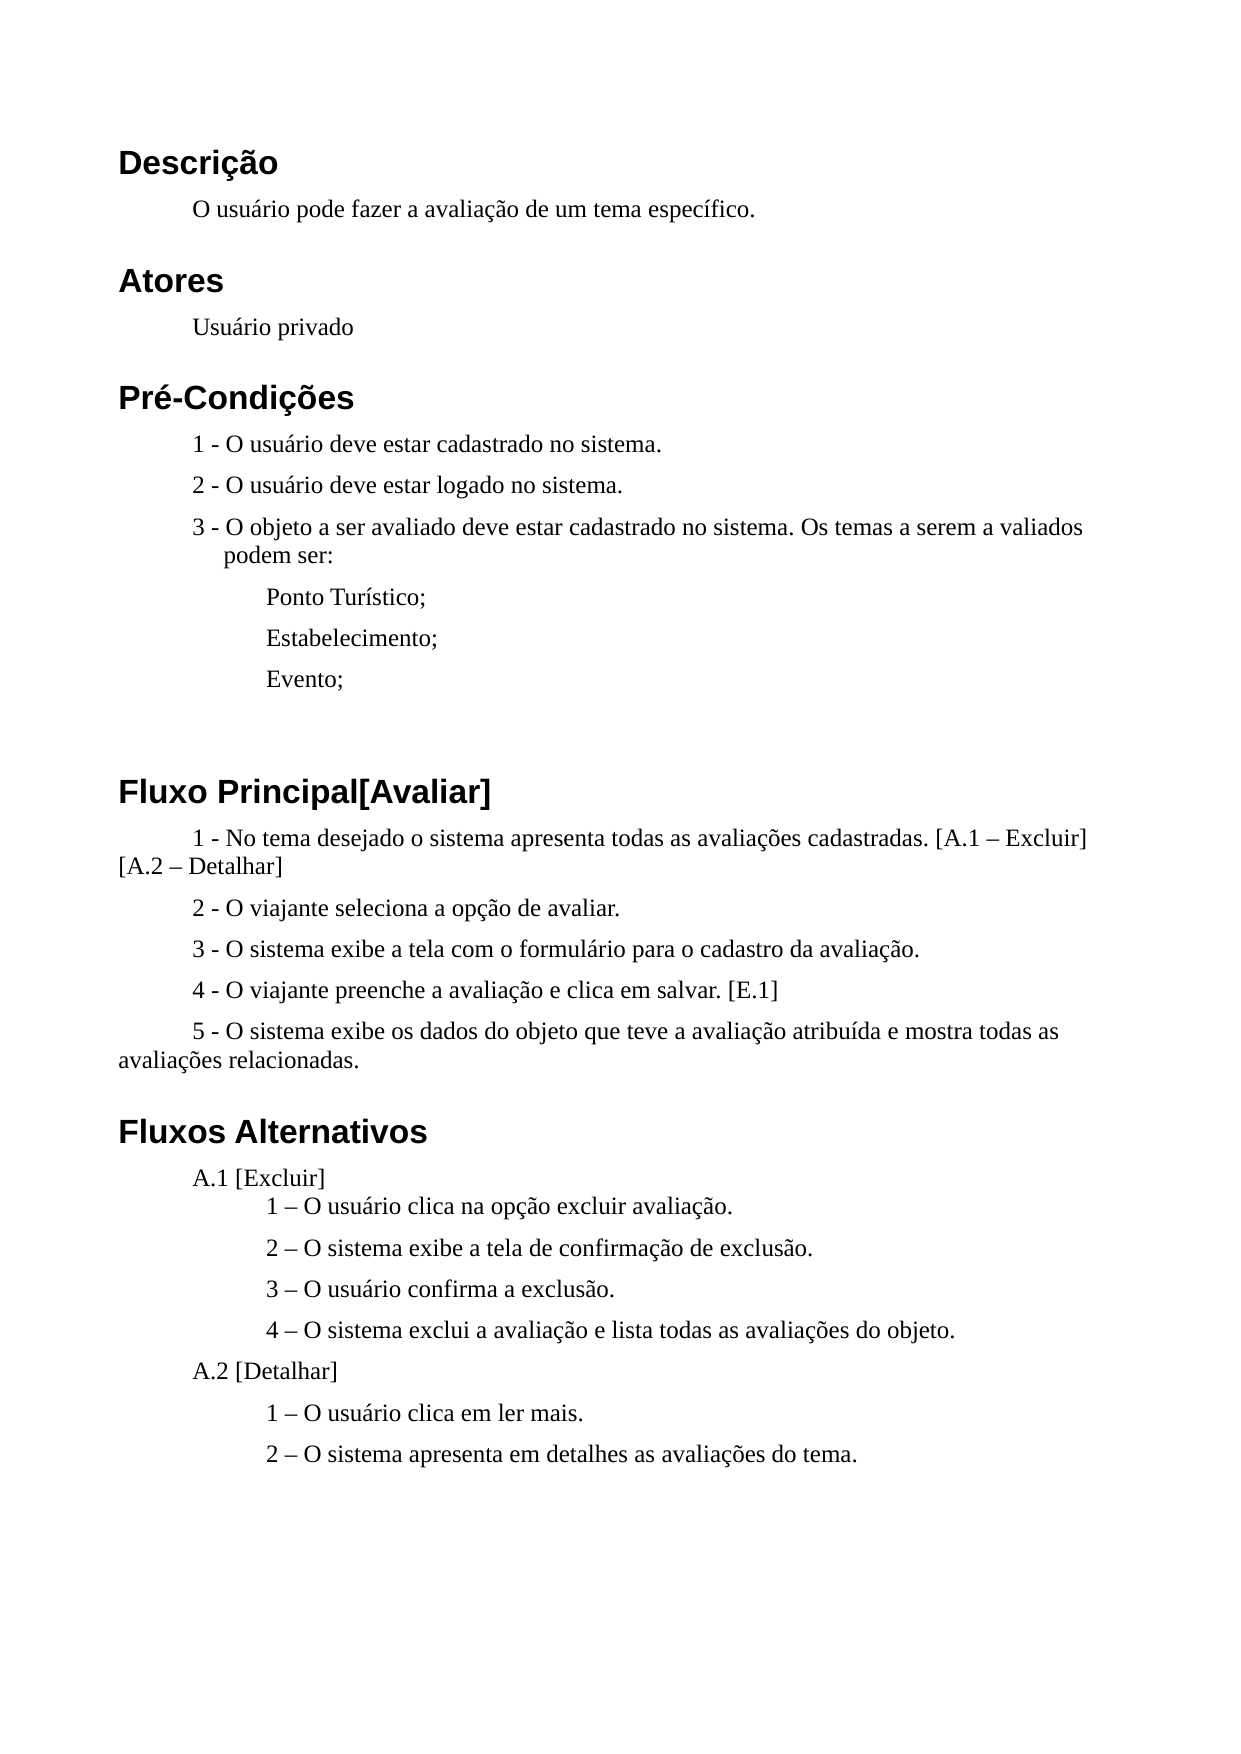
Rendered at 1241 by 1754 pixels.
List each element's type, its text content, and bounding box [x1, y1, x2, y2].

text Estabelecimento; [118, 623, 1122, 652]
text O usuário pode fazer a avaliação de um tema específico. [118, 194, 1122, 223]
text Evento; [118, 664, 1122, 693]
subtitle Pré-Condições [118, 378, 1122, 417]
text 1 – O usuário clica na opção excluir avaliação. [118, 1191, 1122, 1220]
text 1 – O usuário clica em ler mais. [118, 1398, 1122, 1426]
text 3 – O usuário confirma a exclusão. [118, 1274, 1122, 1303]
text A.2 [Detalhar] [118, 1356, 1122, 1385]
subtitle Descrição [118, 143, 1122, 182]
text A.1 [Excluir] [118, 1163, 1122, 1191]
text 2 – O sistema exibe a tela de confirmação de exclusão. [118, 1233, 1122, 1261]
text 4 - O viajante preenche a avaliação e clica em salvar. [E.1] [118, 975, 1122, 1004]
text 4 – O sistema exclui a avaliação e lista todas as avaliações do objeto. [118, 1315, 1122, 1344]
text 5 - O sistema exibe os dados do objeto que teve a avaliação atribuída e mostra todas as avaliações relacionadas. [118, 1016, 1122, 1074]
text 2 - O viajante seleciona a opção de avaliar. [118, 893, 1122, 921]
text 3 - O sistema exibe a tela com o formulário para o cadastro da avaliação. [118, 934, 1122, 963]
subtitle Fluxos Alternativos [118, 1111, 1122, 1150]
text 2 – O sistema apresenta em detalhes as avaliações do tema. [118, 1439, 1122, 1468]
text 2 - O usuário deve estar logado no sistema. [118, 470, 1122, 499]
subtitle Atores [118, 261, 1122, 299]
text 1 - No tema desejado o sistema apresenta todas as avaliações cadastradas. [A.1 – Excluir][A.2 – Detalhar] [118, 823, 1122, 880]
text 1 - O usuário deve estar cadastrado no sistema. [118, 429, 1122, 458]
text Usuário privado [118, 312, 1122, 340]
subtitle Fluxo Principal[Avaliar] [118, 772, 1122, 810]
text Ponto Turístico; [118, 582, 1122, 610]
text 3 - O objeto a ser avaliado deve estar cadastrado no sistema. Os temas a serem a valiados podem ser: [118, 512, 1122, 569]
